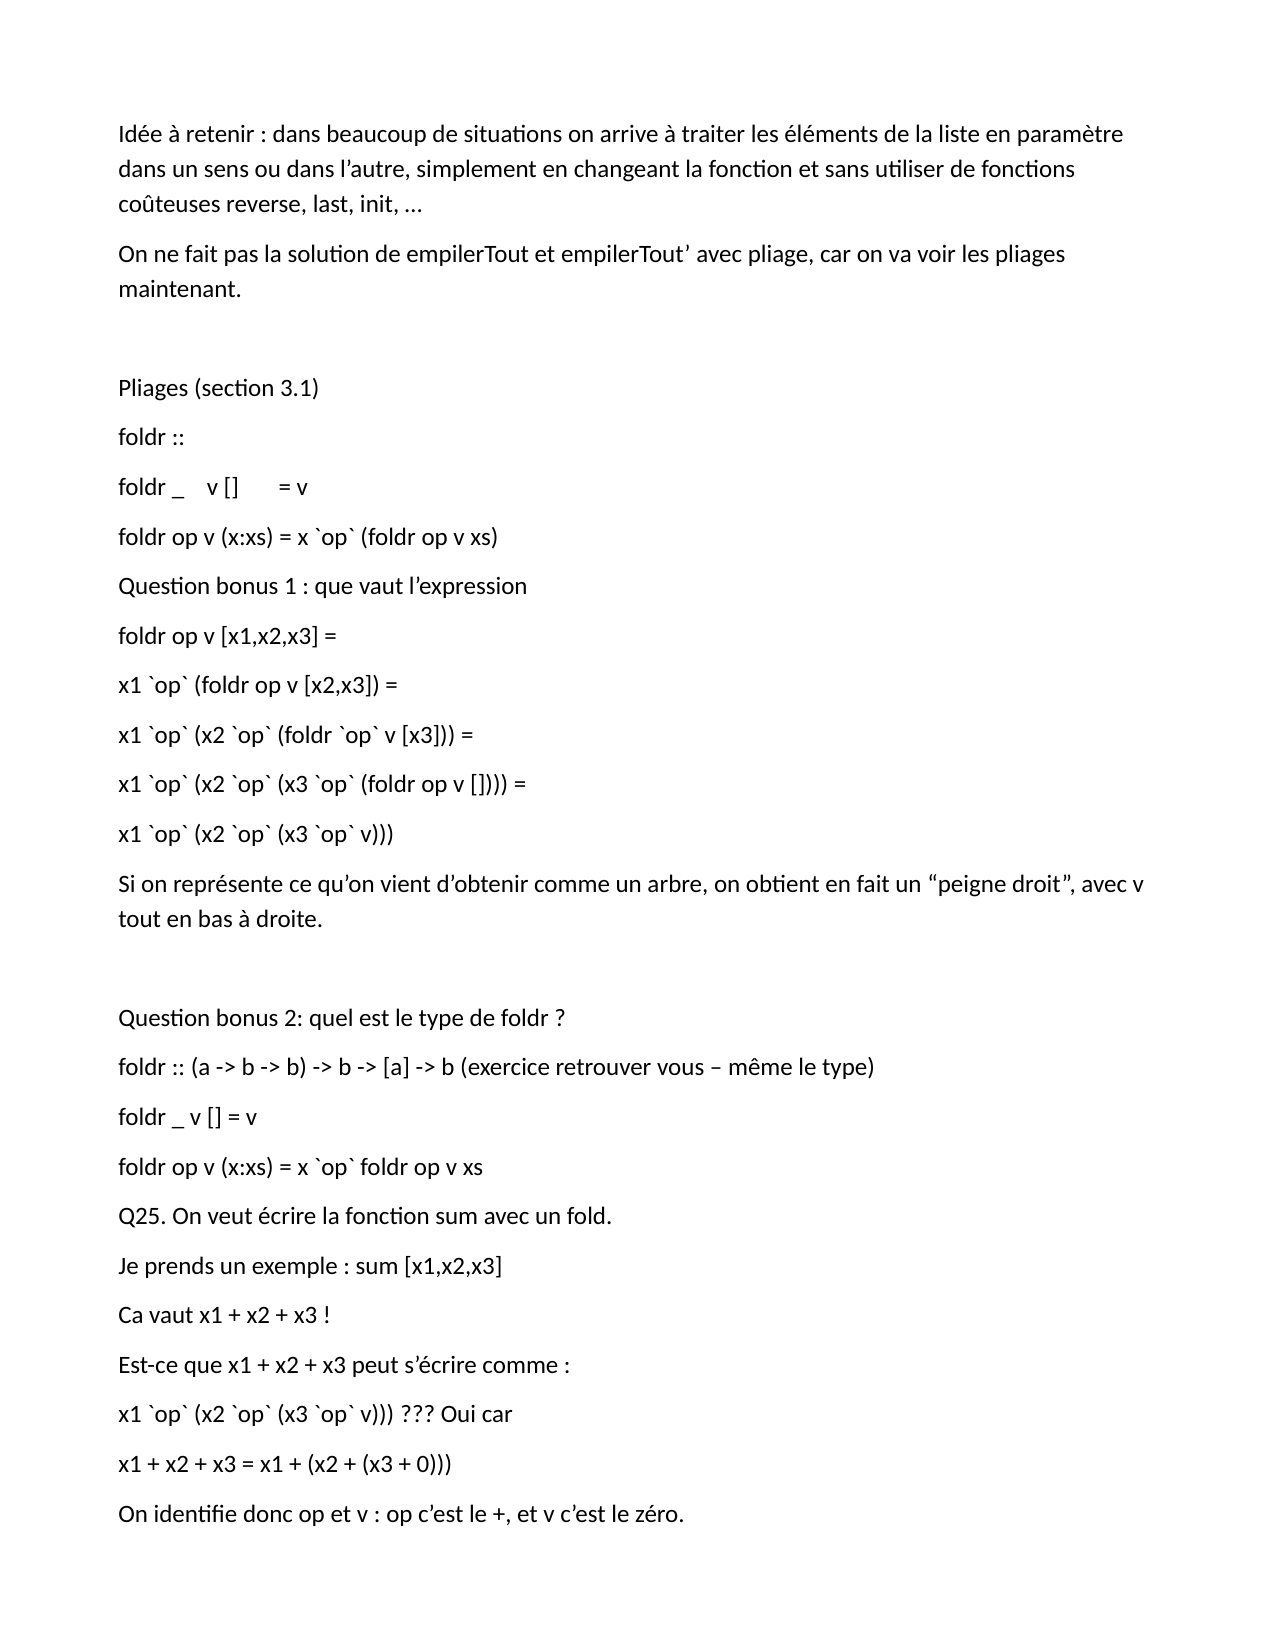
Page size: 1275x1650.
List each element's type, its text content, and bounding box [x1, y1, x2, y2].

text Si on représente ce qu’on vient d’obtenir comme un arbre, on obtient en fait un “peigne droit”, avec v tout en bas à droite. [118, 868, 1157, 933]
text x1 + x2 + x3 = x1 + (x2 + (x3 + 0))) [118, 1448, 1157, 1479]
text Question bonus 2: quel est le type de foldr ? [118, 1002, 1157, 1032]
text x1 `op` (x2 `op` (x3 `op` v))) ??? Oui car [118, 1398, 1157, 1429]
text foldr op v (x:xs) = x `op` (foldr op v xs) [118, 521, 1157, 551]
text x1 `op` (x2 `op` (foldr `op` v [x3])) = [118, 719, 1157, 749]
text Idée à retenir : dans beaucoup de situations on arrive à traiter les éléments de la liste en paramètre dans un sens ou dans l’autre, simplement en changeant la fonction et sans utiliser de fonctions coûteuses reverse, last, init, … [118, 118, 1157, 219]
text foldr :: [118, 421, 1157, 452]
text On identifie donc op et v : op c’est le +, et v c’est le zéro. [118, 1498, 1157, 1528]
text Je prends un exemple : sum [x1,x2,x3] [118, 1250, 1157, 1280]
text Question bonus 1 : que vaut l’expression [118, 570, 1157, 601]
text Pliages (section 3.1) [118, 372, 1157, 402]
text x1 `op` (x2 `op` (x3 `op` (foldr op v []))) = [118, 768, 1157, 799]
text foldr :: (a -> b -> b) -> b -> [a] -> b (exercice retrouver vous – même le type) [118, 1051, 1157, 1082]
text foldr _ v [] = v [118, 1101, 1157, 1132]
text On ne fait pas la solution de empilerTout et empilerTout’ avec pliage, car on va voir les pliages maintenant. [118, 238, 1157, 303]
text foldr op v (x:xs) = x `op` foldr op v xs [118, 1151, 1157, 1181]
text x1 `op` (x2 `op` (x3 `op` v))) [118, 818, 1157, 849]
text foldr _ v [] = v [118, 471, 1157, 502]
text Ca vaut x1 + x2 + x3 ! [118, 1299, 1157, 1330]
text x1 `op` (foldr op v [x2,x3]) = [118, 669, 1157, 700]
text Q25. On veut écrire la fonction sum avec un fold. [118, 1200, 1157, 1231]
text foldr op v [x1,x2,x3] = [118, 620, 1157, 650]
text Est-ce que x1 + x2 + x3 peut s’écrire comme : [118, 1349, 1157, 1379]
